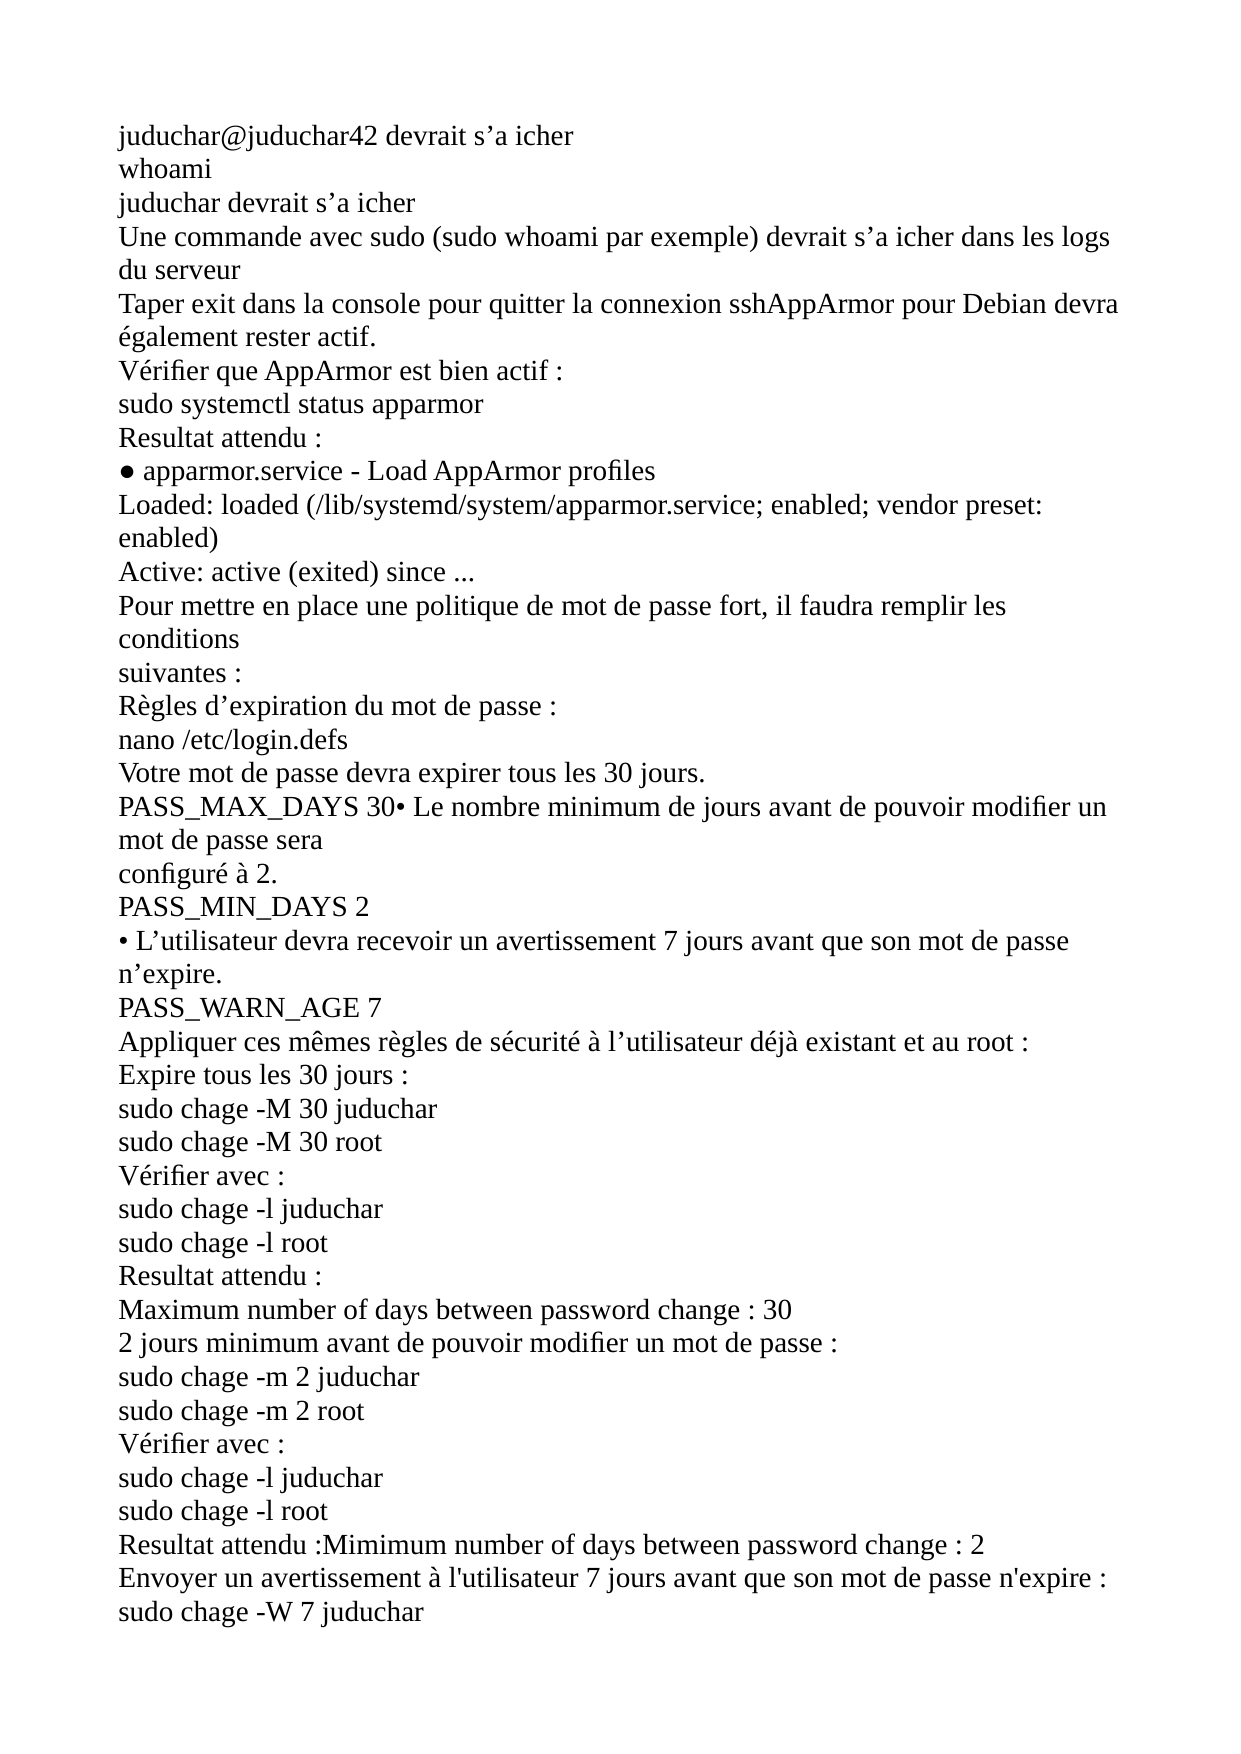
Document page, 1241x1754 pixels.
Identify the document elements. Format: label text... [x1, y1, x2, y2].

text sudo chage -M 30 root [118, 1124, 1122, 1158]
text sudo chage -l juduchar [118, 1460, 1122, 1493]
text sudo chage -m 2 root [118, 1393, 1122, 1426]
text Resultat attendu : [118, 1258, 1122, 1292]
text sudo chage -W 7 juduchar [118, 1594, 1122, 1627]
text sudo chage -l root [118, 1493, 1122, 1527]
text juduchar devrait s’a icher [118, 185, 1122, 219]
text sudo chage -M 30 juduchar [118, 1091, 1122, 1124]
text Vériﬁer avec : [118, 1426, 1122, 1460]
text Pour mettre en place une politique de mot de passe fort, il faudra remplir les conditions [118, 588, 1122, 655]
text whoami [118, 152, 1122, 185]
text Vériﬁer que AppArmor est bien actif : [118, 353, 1122, 386]
text PASS_WARN_AGE 7 [118, 990, 1122, 1024]
text Resultat attendu :Mimimum number of days between password change : 2 [118, 1527, 1122, 1560]
text Une commande avec sudo (sudo whoami par exemple) devrait s’a icher dans les logs [118, 219, 1122, 252]
text nano /etc/login.defs [118, 722, 1122, 755]
text n’expire. [118, 957, 1122, 990]
text sudo chage -l root [118, 1225, 1122, 1258]
text ● apparmor.service - Load AppArmor proﬁles [118, 453, 1122, 487]
text Loaded: loaded (/lib/systemd/system/apparmor.service; enabled; vendor preset: [118, 487, 1122, 521]
text Appliquer ces mêmes règles de sécurité à l’utilisateur déjà existant et au root : [118, 1024, 1122, 1057]
text Envoyer un avertissement à l'utilisateur 7 jours avant que son mot de passe n'expire : [118, 1560, 1122, 1594]
text Vériﬁer avec : [118, 1158, 1122, 1191]
text Expire tous les 30 jours : [118, 1057, 1122, 1091]
text du serveur [118, 252, 1122, 286]
text sudo chage -m 2 juduchar [118, 1359, 1122, 1393]
text suivantes : [118, 655, 1122, 688]
text Active: active (exited) since ... [118, 554, 1122, 588]
text Taper exit dans la console pour quitter la connexion sshAppArmor pour Debian devra également rester actif. [118, 286, 1122, 353]
text Règles d’expiration du mot de passe : [118, 688, 1122, 722]
text Maximum number of days between password change : 30 [118, 1292, 1122, 1326]
text PASS_MAX_DAYS 30• Le nombre minimum de jours avant de pouvoir modiﬁer un mot de passe sera [118, 789, 1122, 856]
text PASS_MIN_DAYS 2 [118, 889, 1122, 923]
text sudo chage -l juduchar [118, 1191, 1122, 1225]
text • L’utilisateur devra recevoir un avertissement 7 jours avant que son mot de passe [118, 923, 1122, 957]
text juduchar@juduchar42 devrait s’a icher [118, 118, 1122, 152]
text conﬁguré à 2. [118, 856, 1122, 889]
text Votre mot de passe devra expirer tous les 30 jours. [118, 755, 1122, 789]
text 2 jours minimum avant de pouvoir modiﬁer un mot de passe : [118, 1326, 1122, 1359]
text enabled) [118, 521, 1122, 554]
text Resultat attendu : [118, 420, 1122, 453]
text sudo systemctl status apparmor [118, 386, 1122, 420]
